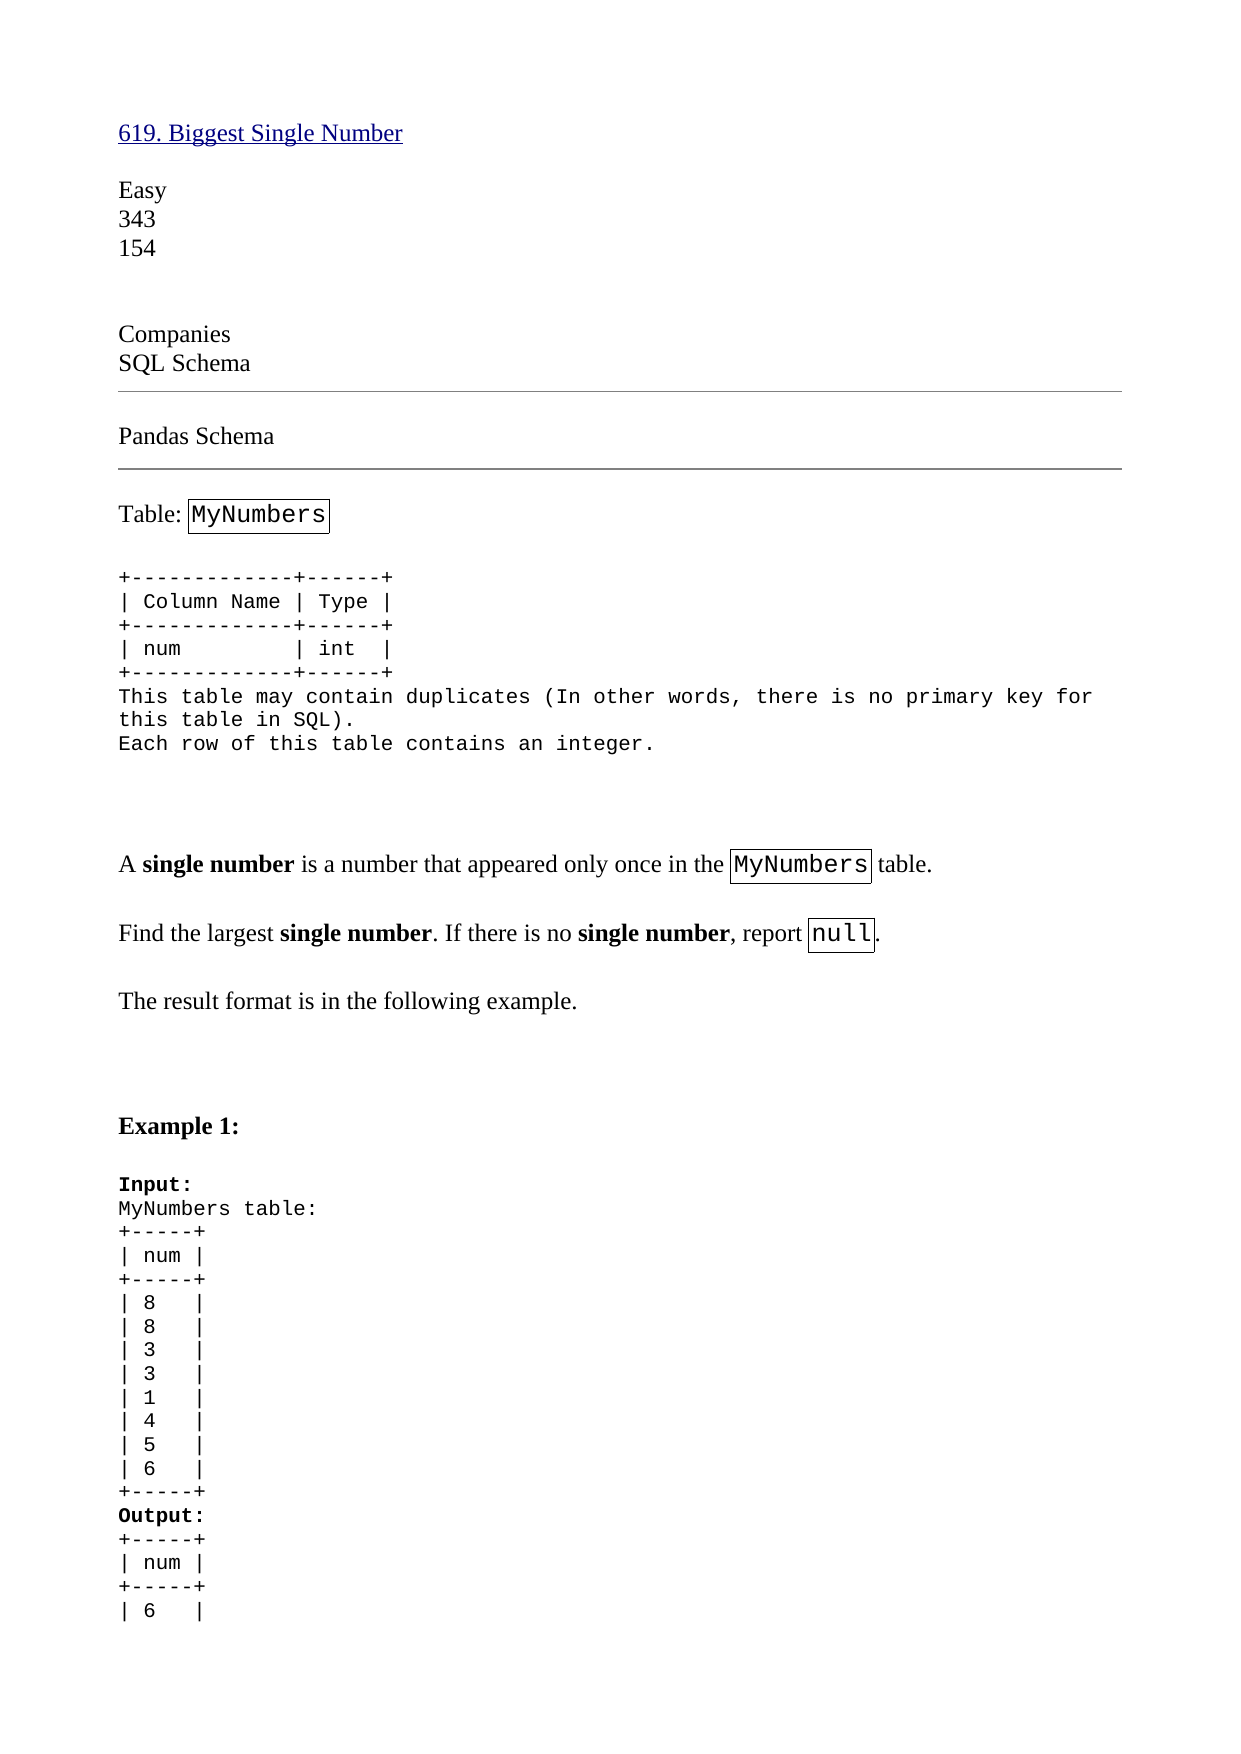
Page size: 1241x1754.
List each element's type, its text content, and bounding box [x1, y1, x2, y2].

text | 8 | [118, 1316, 1122, 1339]
text +-------------+------+ [118, 567, 1122, 591]
text A single number is a number that appeared only once in the MyNumbers [118, 848, 871, 883]
text 154 [118, 233, 1122, 262]
text | 8 | [118, 1292, 1122, 1316]
text This table may contain duplicates (In other words, there is no primary key for this table in SQL). [118, 686, 1122, 733]
text MyNumbers table: [118, 1198, 1122, 1221]
text | 4 | [118, 1410, 1122, 1434]
text | num | int | [118, 638, 1122, 662]
text The result format is in the following example. [118, 986, 1122, 1015]
text SQL Schema [118, 348, 1122, 377]
text Companies [118, 319, 1122, 348]
text Output: [118, 1505, 1122, 1529]
text +-----+ [118, 1268, 1122, 1292]
text | 3 | [118, 1339, 1122, 1363]
text +-------------+------+ [118, 662, 1122, 686]
text | 5 | [118, 1434, 1122, 1458]
text +-----+ [118, 1529, 1122, 1552]
text +-----+ [118, 1221, 1122, 1245]
text +-------------+------+ [118, 615, 1122, 638]
text 343 [118, 204, 1122, 233]
text 619. Biggest Single Number [118, 118, 1122, 147]
text | 6 | [118, 1599, 1122, 1623]
text | num | [118, 1552, 1122, 1576]
text +-----+ [118, 1481, 1122, 1505]
text table. [872, 848, 1122, 883]
text Each row of this table contains an integer. [118, 733, 1122, 757]
text Easy [118, 176, 1122, 204]
text Example 1: [118, 1111, 1122, 1140]
text | Column Name | Type | [118, 591, 1122, 615]
text +-----+ [118, 1576, 1122, 1599]
text Table: MyNumbers [118, 498, 329, 533]
text . [875, 917, 1122, 952]
text | 1 | [118, 1387, 1122, 1410]
text [330, 498, 1122, 533]
text Find the largest single number. If there is no single number, report null [118, 917, 874, 952]
text | 3 | [118, 1363, 1122, 1387]
text Pandas Schema [118, 421, 1122, 450]
text | 6 | [118, 1458, 1122, 1481]
text Input: [118, 1174, 1122, 1198]
text | num | [118, 1245, 1122, 1268]
